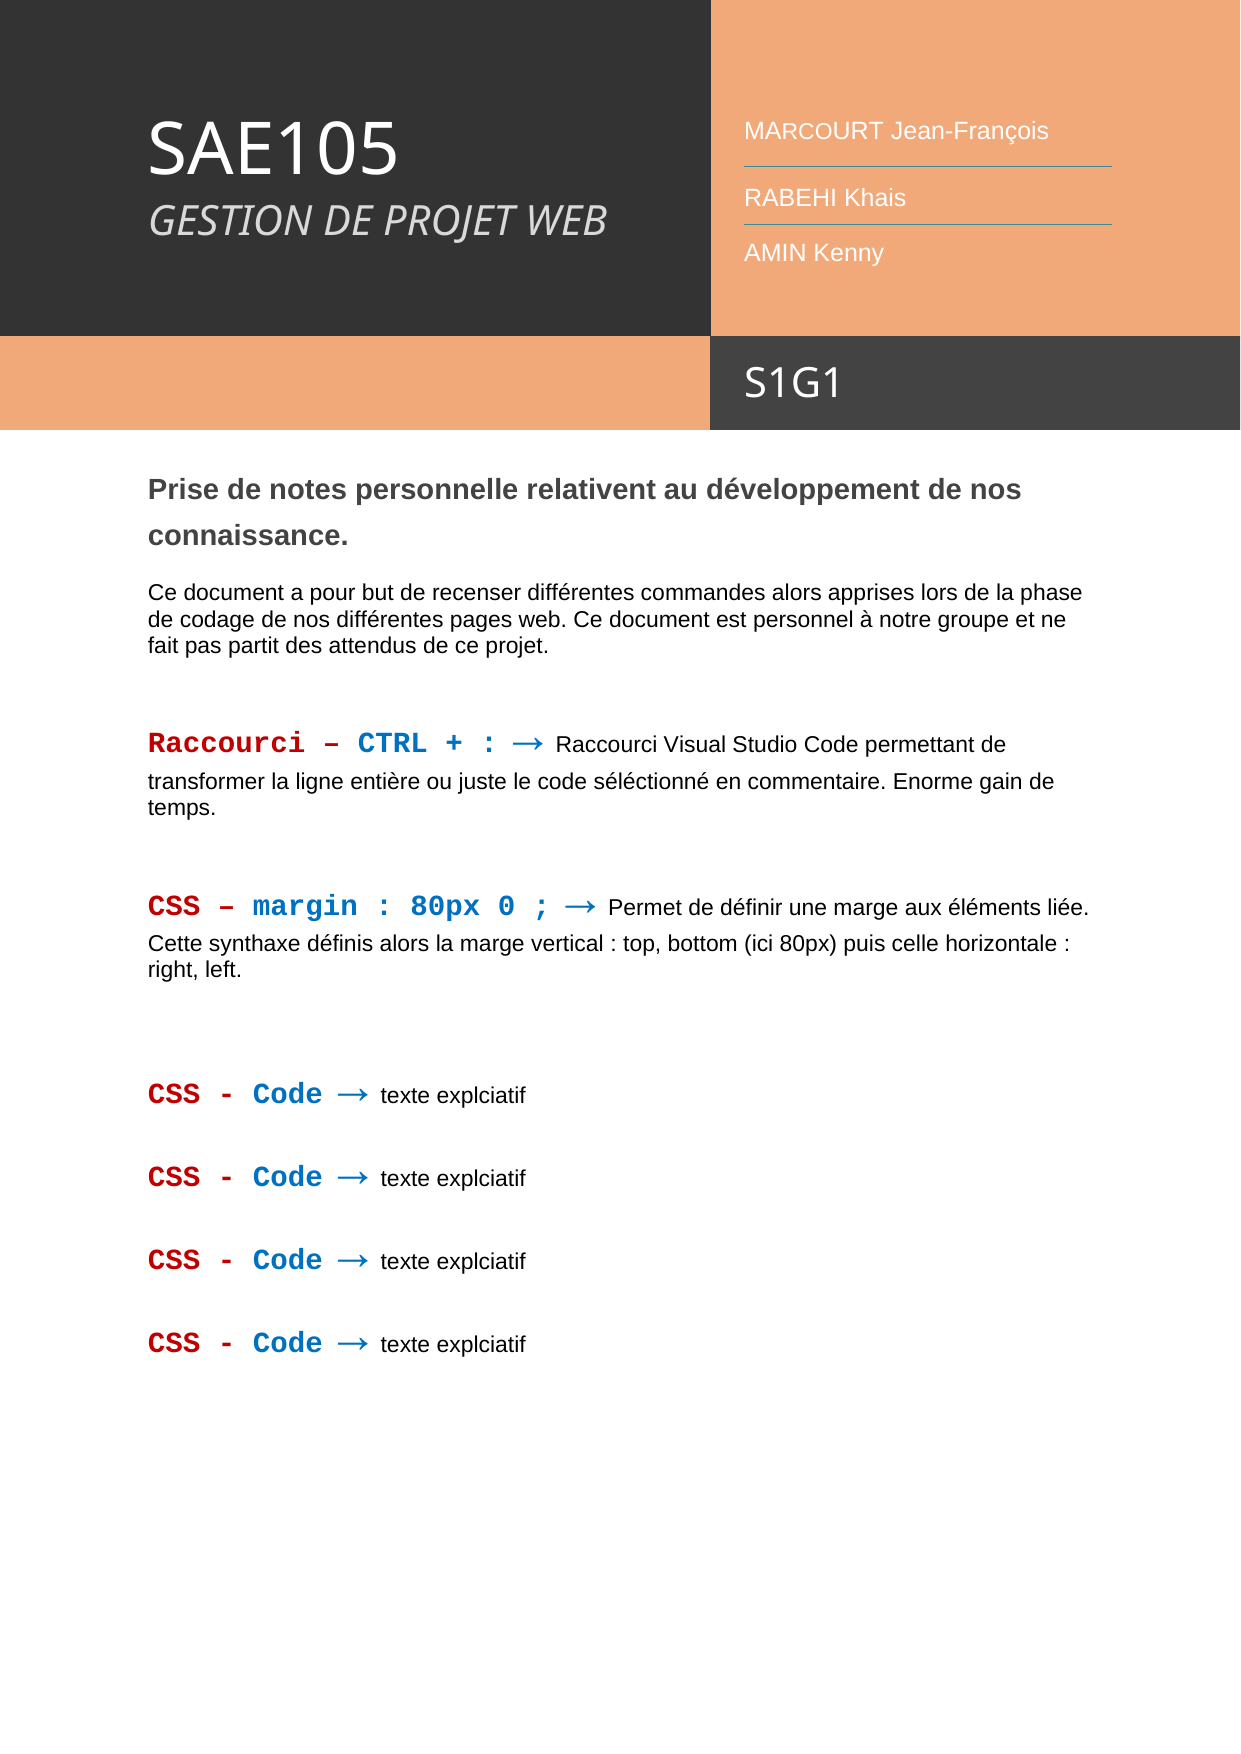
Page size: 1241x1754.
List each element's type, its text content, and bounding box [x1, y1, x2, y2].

table_cell [744, 430, 1112, 461]
table_cell Prise de notes personnelle relativent au développement de nos connaissance. Ce document a pour but de recenser différentes commandes alors apprises lors de la phase de codage de nos différentes pages web. Ce document est personnel à notre groupe et ne fait pas partit des attendus de ce projet. Raccourci – CTRL + : → Raccourci Visual Studio Code permettant de transformer la ligne entière ou juste le code séléctionné en commentaire. Enorme gain de temps. CSS – margin : 80px 0 ; → Permet de définir une marge aux éléments liée. Cette synthaxe définis alors la marge vertical : top, bottom (ici 80px) puis celle horizontale : right, left. CSS - Code → texte explciatif CSS - Code → texte explciatif CSS - Code → texte explciatif CSS - Code → texte explciatif [148, 461, 1112, 1420]
table_cell [688, 430, 744, 461]
table_cell [148, 430, 626, 461]
table_cell [626, 430, 687, 461]
